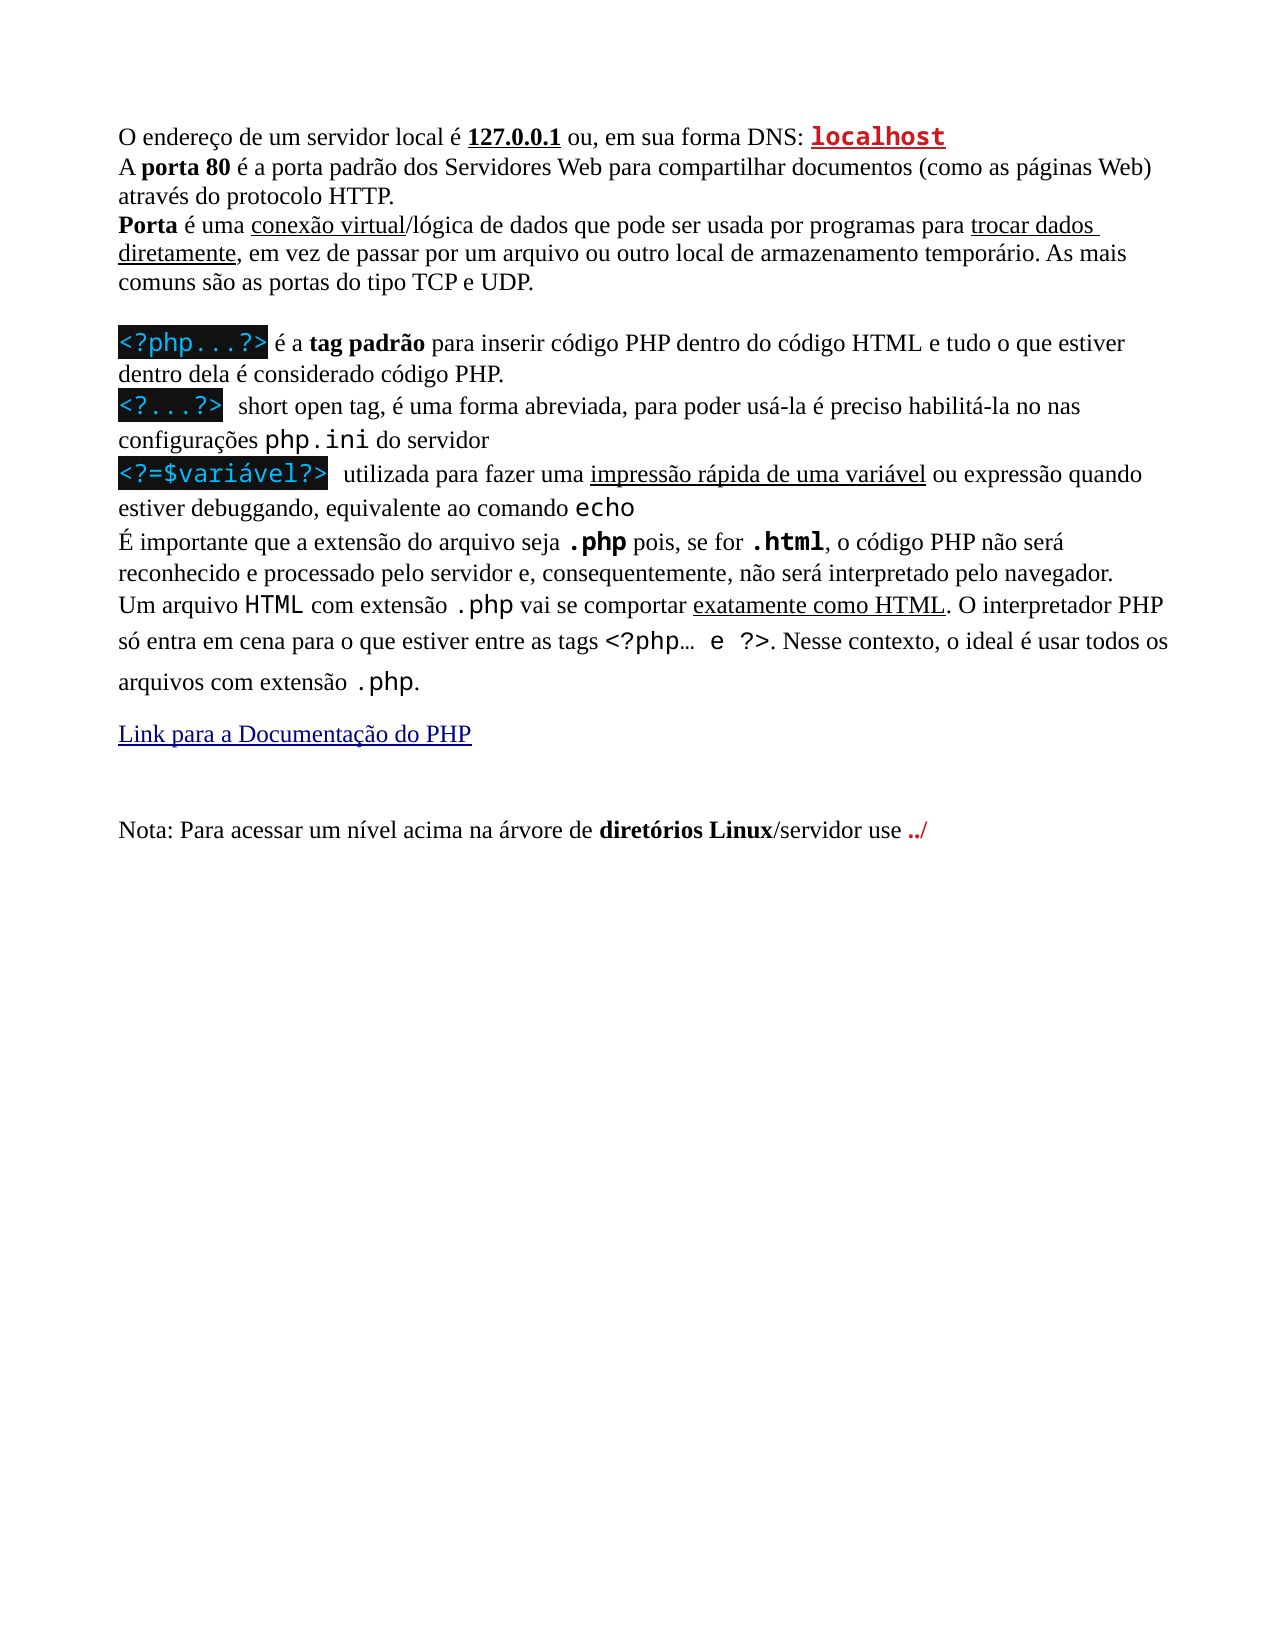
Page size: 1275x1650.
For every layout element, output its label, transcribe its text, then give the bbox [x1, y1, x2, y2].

text <?=$variável?> utilizada para fazer uma impressão rápida de uma variável ou expressão quando estiver debuggando, equivalente ao comando echo [118, 456, 1175, 524]
text Um arquivo HTML com extensão .php vai se comportar exatamente como HTML. O interpretador PHP só entra em cena para o que estiver entre as tags <?php… e ?>. Nesse contexto, o ideal é usar todos os arquivos com extensão .php. [118, 587, 1175, 698]
text O endereço de um servidor local é 127.0.0.1 ou, em sua forma DNS: localhost [118, 118, 1175, 152]
text Nota: Para acessar um nível acima na árvore de diretórios Linux/servidor use ../ [118, 815, 1175, 844]
text Link para a Documentação do PHP [118, 719, 1175, 748]
text Porta é uma conexão virtual/lógica de dados que pode ser usada por programas para trocar dados diretamente, em vez de passar por um arquivo ou outro local de armazenamento temporário. As mais comuns são as portas do tipo TCP e UDP. [118, 210, 1175, 296]
text <?...?> short open tag, é uma forma abreviada, para poder usá-la é preciso habilitá-la no nas configurações php.ini do servidor [118, 387, 1175, 456]
text <?php...?> é a tag padrão para inserir código PHP dentro do código HTML e tudo o que estiver dentro dela é considerado código PHP. [118, 325, 1175, 387]
text A porta 80 é a porta padrão dos Servidores Web para compartilhar documentos (como as páginas Web) através do protocolo HTTP. [118, 152, 1175, 210]
text É importante que a extensão do arquivo seja .php pois, se for .html, o código PHP não será reconhecido e processado pelo servidor e, consequentemente, não será interpretado pelo navegador. [118, 524, 1175, 587]
